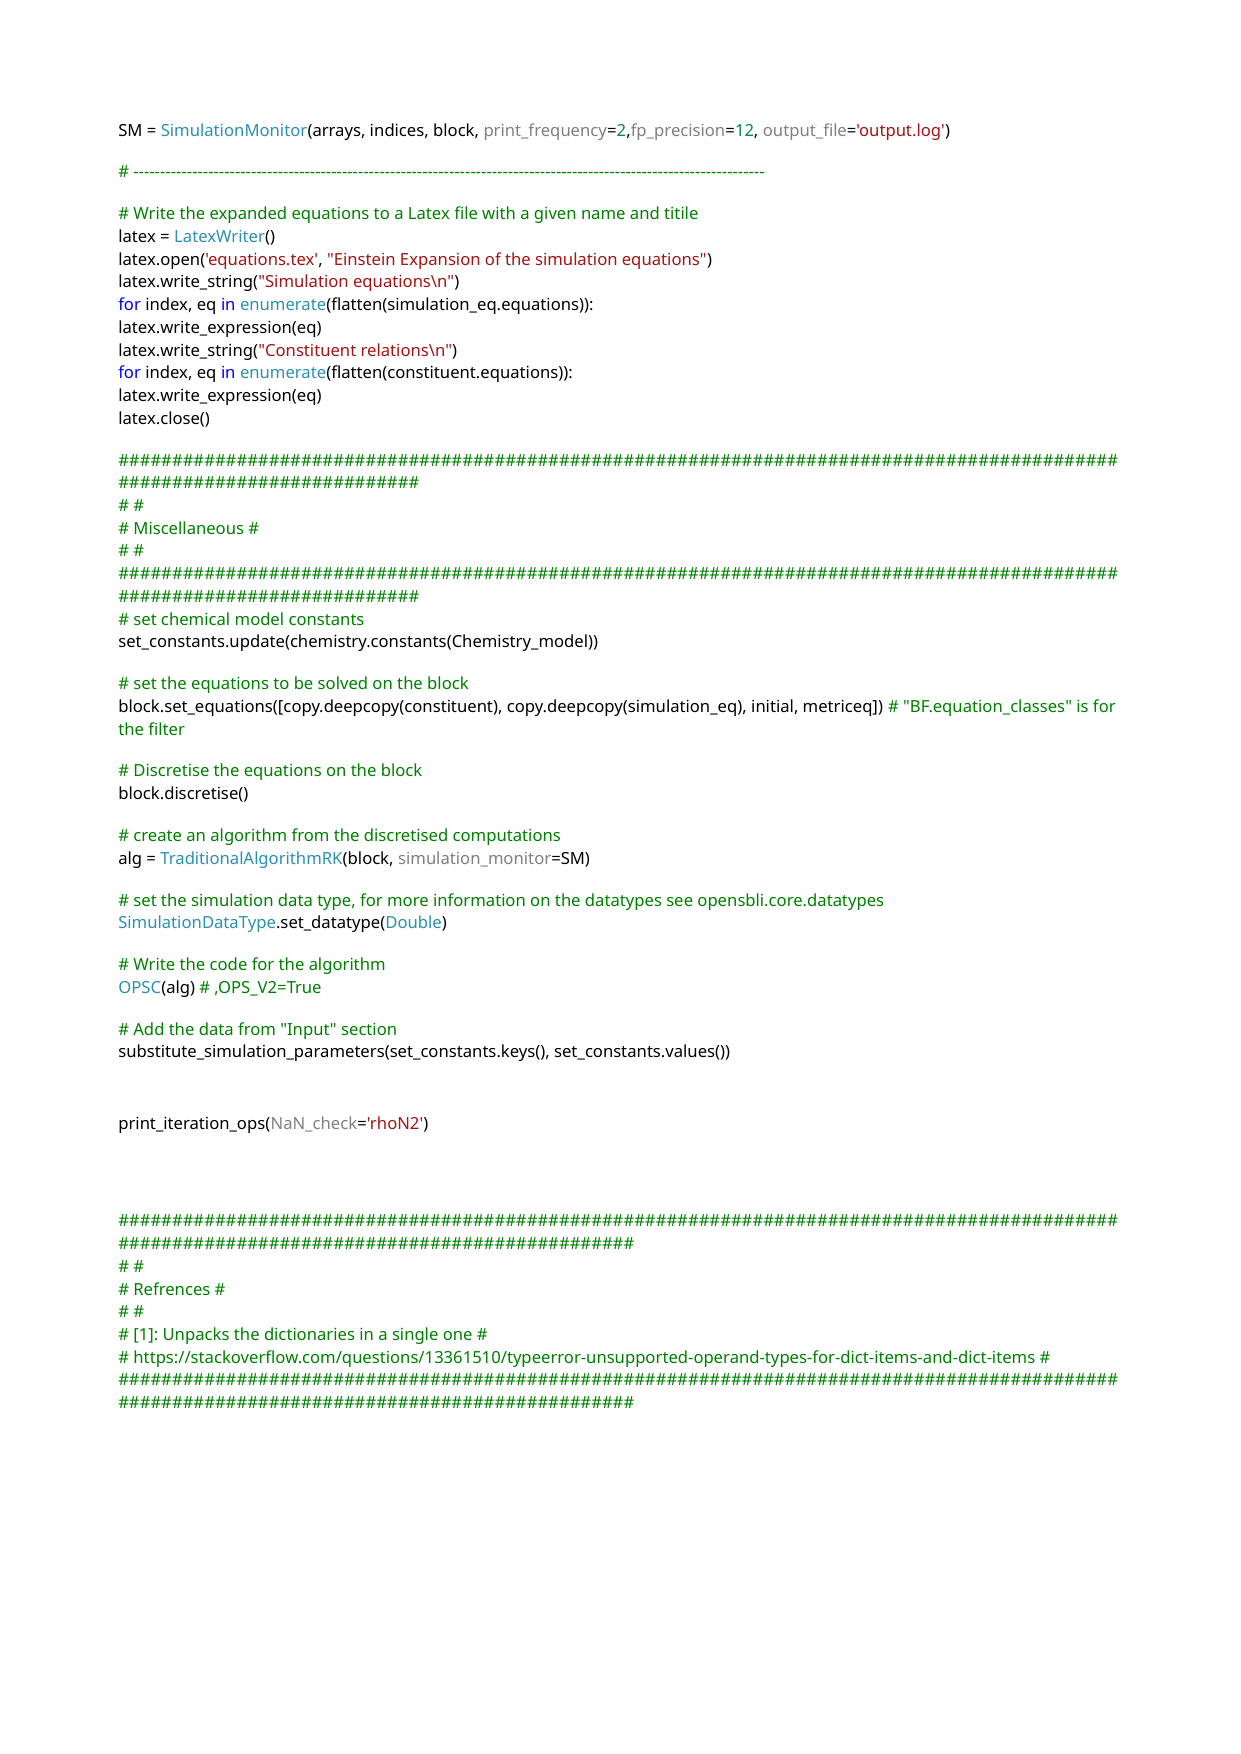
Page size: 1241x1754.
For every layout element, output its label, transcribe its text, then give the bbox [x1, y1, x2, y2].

text OPSC(alg) # ,OPS_V2=True [118, 975, 1122, 998]
text # Discretise the equations on the block [118, 759, 1122, 782]
text ############################################################################################################################################# [118, 1368, 1122, 1413]
text for index, eq in enumerate(flatten(constituent.equations)): [118, 361, 1122, 383]
text SM = SimulationMonitor(arrays, indices, block, print_frequency=2,fp_precision=12, output_file='output.log') [118, 118, 1122, 141]
text # # [118, 493, 1122, 516]
text substitute_simulation_parameters(set_constants.keys(), set_constants.values()) [118, 1040, 1122, 1063]
text latex.write_expression(eq) [118, 315, 1122, 338]
text # Write the code for the algorithm [118, 953, 1122, 975]
text # # [118, 1300, 1122, 1322]
text # set the equations to be solved on the block [118, 672, 1122, 694]
text alg = TraditionalAlgorithmRK(block, simulation_monitor=SM) [118, 846, 1122, 869]
text # Write the expanded equations to a Latex file with a given name and titile [118, 202, 1122, 224]
text # # [118, 539, 1122, 562]
text latex.open('equations.tex', "Einstein Expansion of the simulation equations") [118, 247, 1122, 270]
text latex.write_string("Simulation equations\n") [118, 270, 1122, 293]
text latex = LatexWriter() [118, 224, 1122, 247]
text # Add the data from "Input" section [118, 1017, 1122, 1040]
text # set chemical model constants [118, 607, 1122, 630]
text SimulationDataType.set_datatype(Double) [118, 911, 1122, 933]
text # https://stackoverflow.com/questions/13361510/typeerror-unsupported-operand-types-for-dict-items-and-dict-items # [118, 1345, 1122, 1368]
text set_constants.update(chemistry.constants(Chemistry_model)) [118, 630, 1122, 652]
text latex.close() [118, 406, 1122, 429]
text ######################################################################################################################### [118, 448, 1122, 493]
text block.discretise() [118, 782, 1122, 804]
text latex.write_string("Constituent relations\n") [118, 338, 1122, 361]
text # ---------------------------------------------------------------------------------------------------------------------- [118, 160, 1122, 183]
text # create an algorithm from the discretised computations [118, 823, 1122, 846]
text ######################################################################################################################### [118, 562, 1122, 607]
text # # [118, 1254, 1122, 1277]
text ############################################################################################################################################# [118, 1209, 1122, 1254]
text # Refrences # [118, 1277, 1122, 1300]
text print_iteration_ops(NaN_check='rhoN2') [118, 1111, 1122, 1134]
text # Miscellaneous # [118, 516, 1122, 539]
text for index, eq in enumerate(flatten(simulation_eq.equations)): [118, 293, 1122, 315]
text # set the simulation data type, for more information on the datatypes see opensbli.core.datatypes [118, 888, 1122, 911]
text latex.write_expression(eq) [118, 383, 1122, 406]
text block.set_equations([copy.deepcopy(constituent), copy.deepcopy(simulation_eq), initial, metriceq]) # "BF.equation_classes" is for the filter [118, 694, 1122, 740]
text # [1]: Unpacks the dictionaries in a single one # [118, 1322, 1122, 1345]
